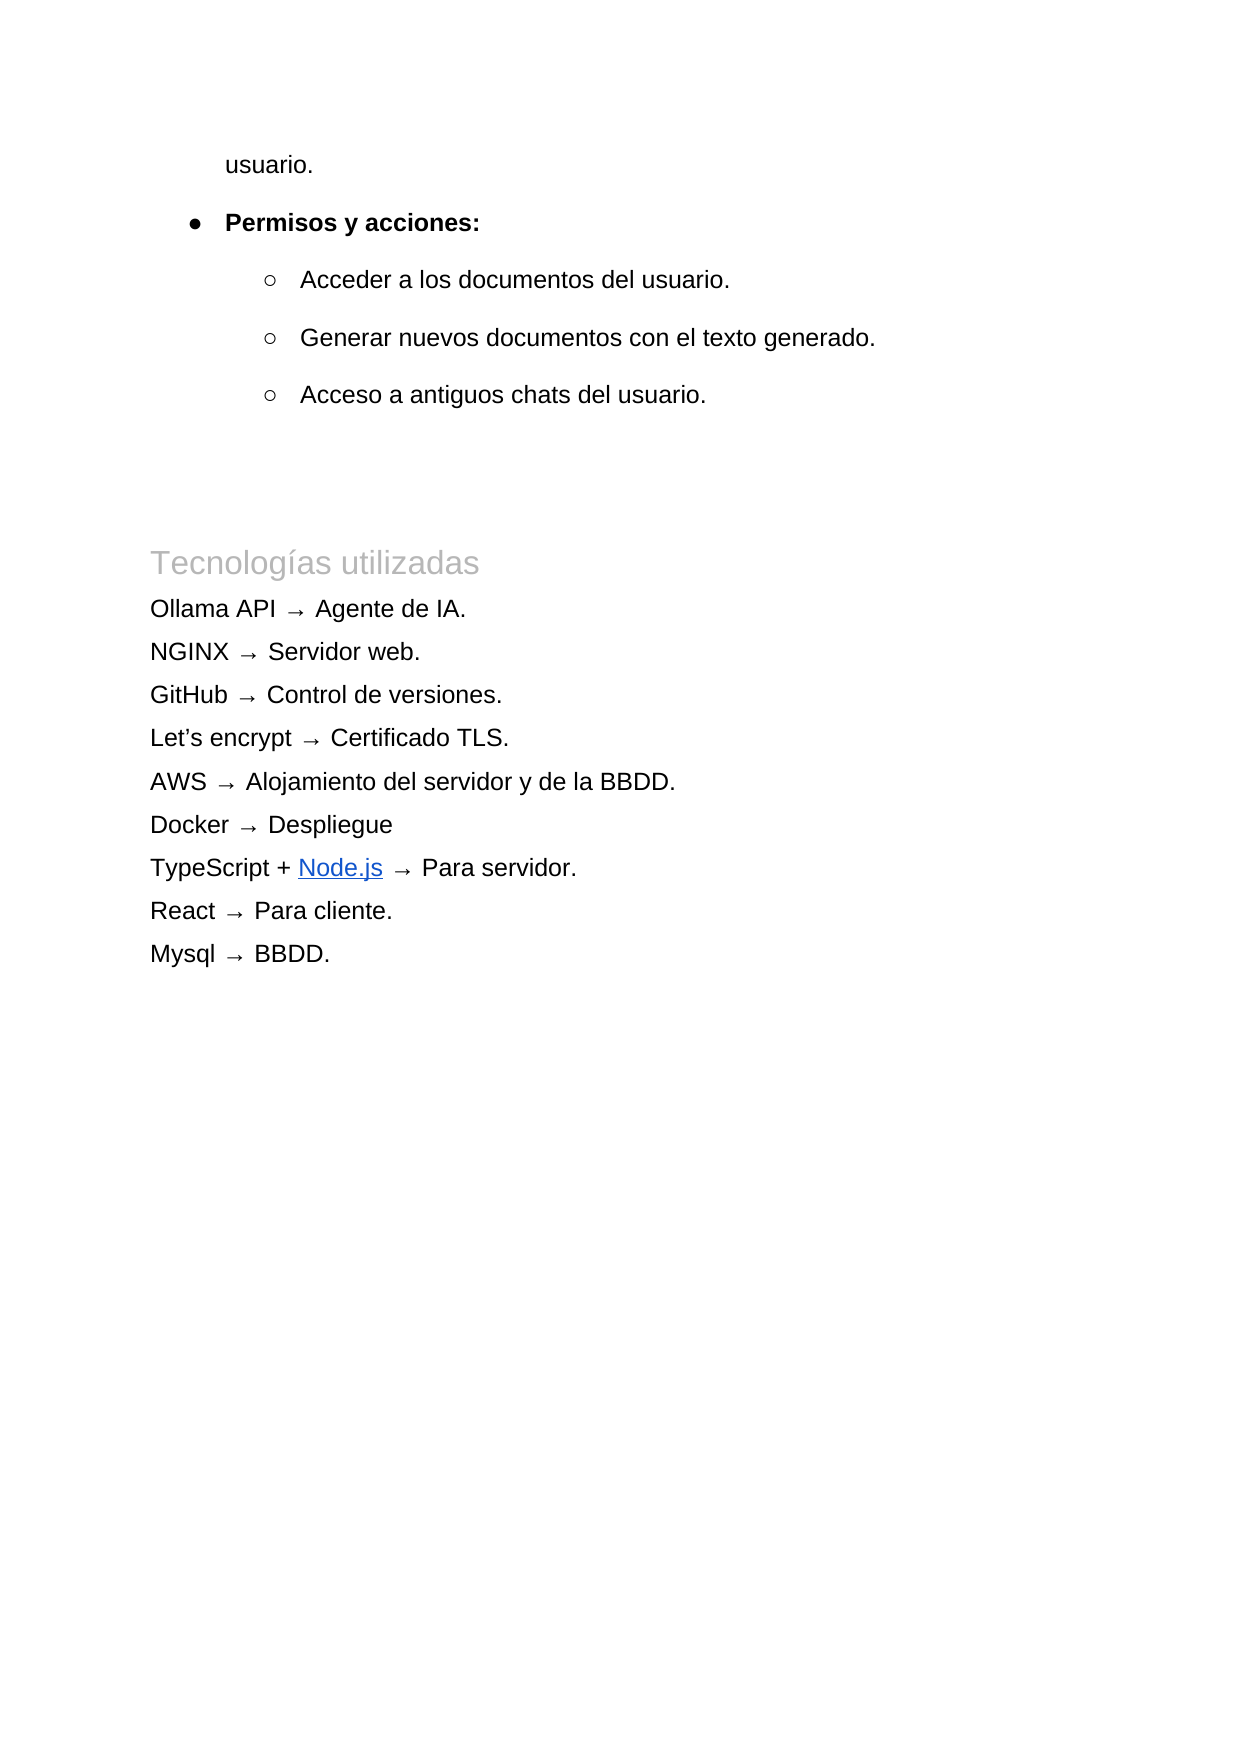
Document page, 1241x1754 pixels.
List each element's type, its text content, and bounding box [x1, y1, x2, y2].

list usuario. [187, 150, 1090, 207]
list Acceso a antiguos chats del usuario. [262, 380, 1090, 437]
text Docker → Despliegue [150, 810, 1090, 838]
list Generar nuevos documentos con el texto generado. [262, 322, 1090, 380]
text GitHub → Control de versiones. [150, 680, 1090, 709]
text TypeScript + Node.js → Para servidor. [150, 853, 1090, 882]
text React → Para cliente. [150, 896, 1090, 925]
text AWS → Alojamiento del servidor y de la BBDD. [150, 767, 1090, 795]
list Acceder a los documentos del usuario. [262, 265, 1090, 322]
text NGINX → Servidor web. [150, 637, 1090, 666]
list Permisos y acciones: [187, 207, 1090, 265]
subtitle Tecnologías utilizadas [150, 543, 1090, 582]
text Ollama API → Agente de IA. [150, 594, 1090, 623]
text Let’s encrypt → Certificado TLS. [150, 723, 1090, 752]
text Mysql → BBDD. [150, 939, 1090, 968]
